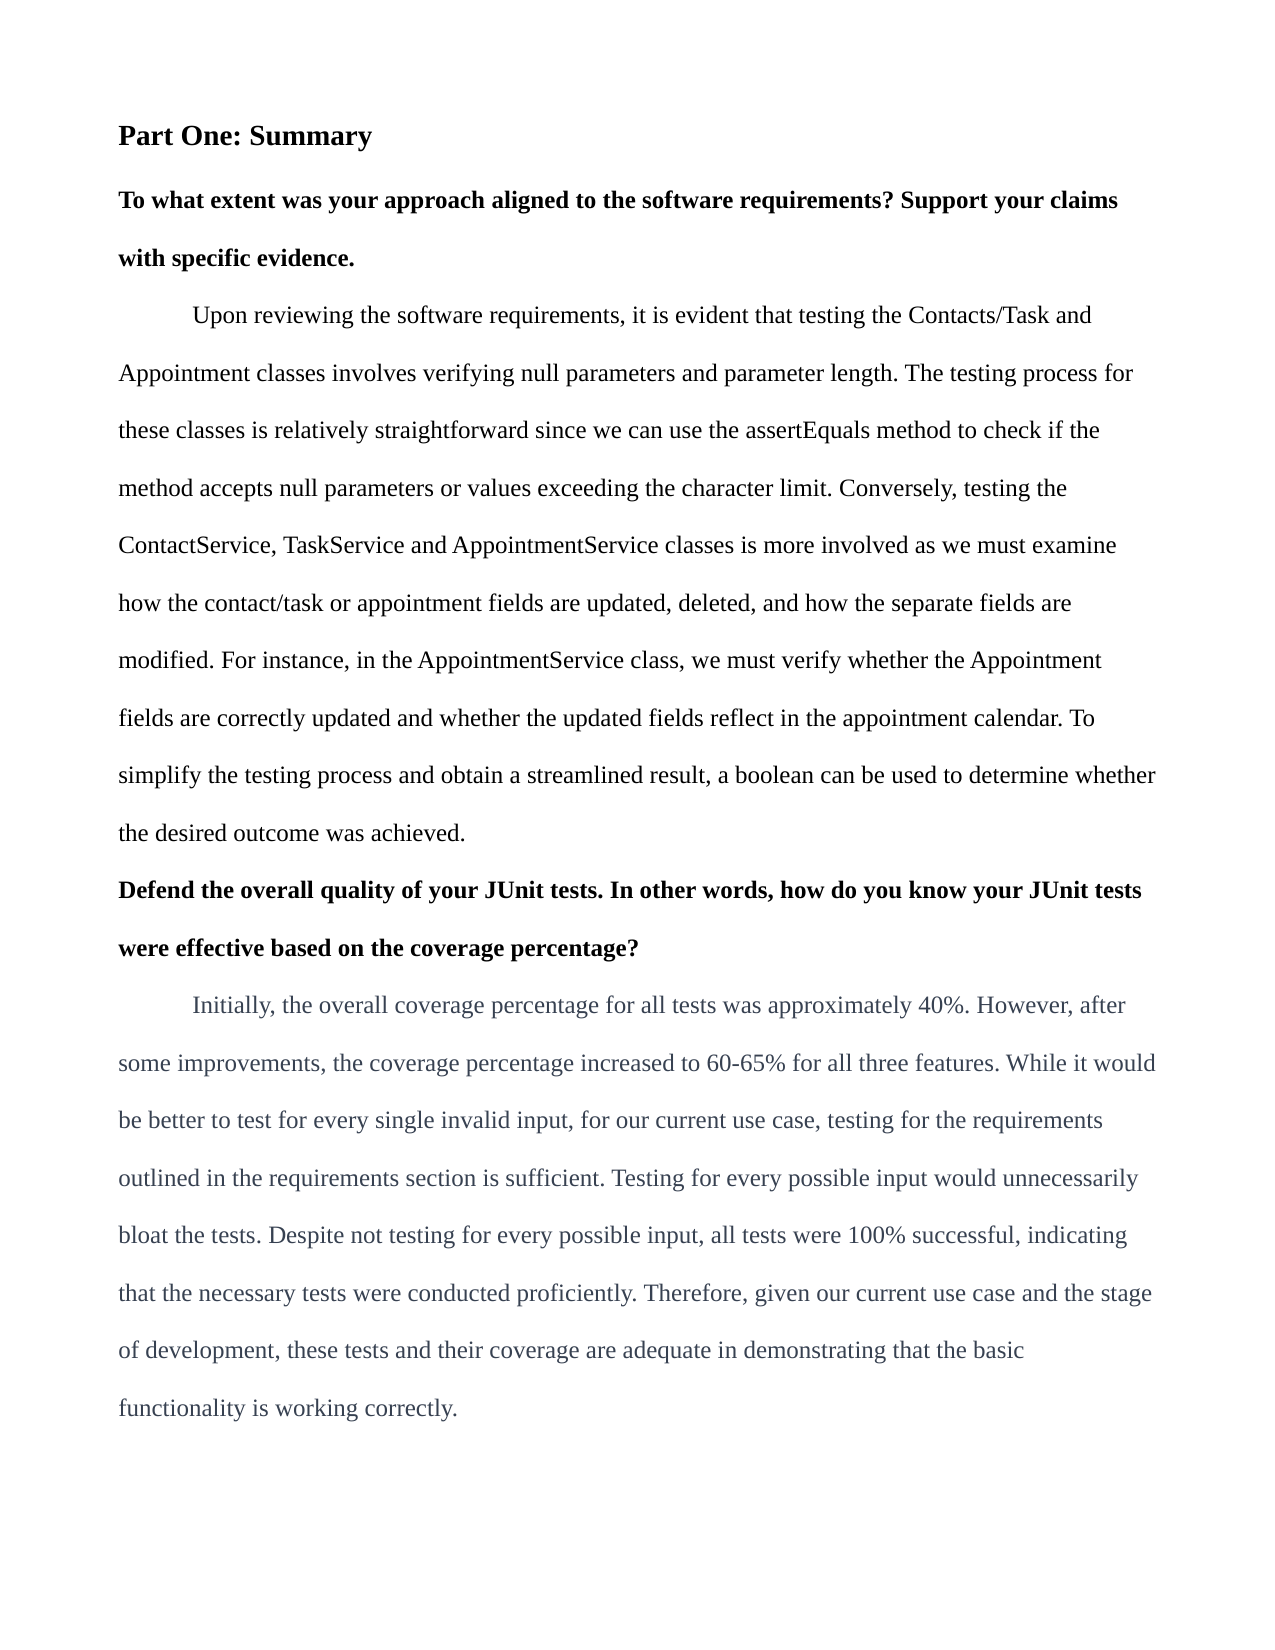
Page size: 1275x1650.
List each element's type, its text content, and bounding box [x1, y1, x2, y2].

text Part One: Summary [118, 118, 1157, 152]
text Defend the overall quality of your JUnit tests. In other words, how do you know your JUnit tests were effective based on the coverage percentage? [118, 875, 1157, 961]
text Initially, the overall coverage percentage for all tests was approximately 40%. However, after some improvements, the coverage percentage increased to 60-65% for all three features. While it would be better to test for every single invalid input, for our current use case, testing for the requirements outlined in the requirements section is sufficient. Testing for every possible input would unnecessarily bloat the tests. Despite not testing for every possible input, all tests were 100% successful, indicating that the necessary tests were conducted proficiently. Therefore, given our current use case and the stage of development, these tests and their coverage are adequate in demonstrating that the basic functionality is working correctly. [118, 990, 1157, 1421]
text Upon reviewing the software requirements, it is evident that testing the Contacts/Task and Appointment classes involves verifying null parameters and parameter length. The testing process for these classes is relatively straightforward since we can use the assertEquals method to check if the method accepts null parameters or values exceeding the character limit. Conversely, testing the ContactService, TaskService and AppointmentService classes is more involved as we must examine how the contact/task or appointment fields are updated, deleted, and how the separate fields are modified. For instance, in the AppointmentService class, we must verify whether the Appointment fields are correctly updated and whether the updated fields reflect in the appointment calendar. To simplify the testing process and obtain a streamlined result, a boolean can be used to determine whether the desired outcome was achieved. [118, 300, 1157, 846]
text To what extent was your approach aligned to the software requirements? Support your claims with specific evidence. [118, 185, 1157, 271]
